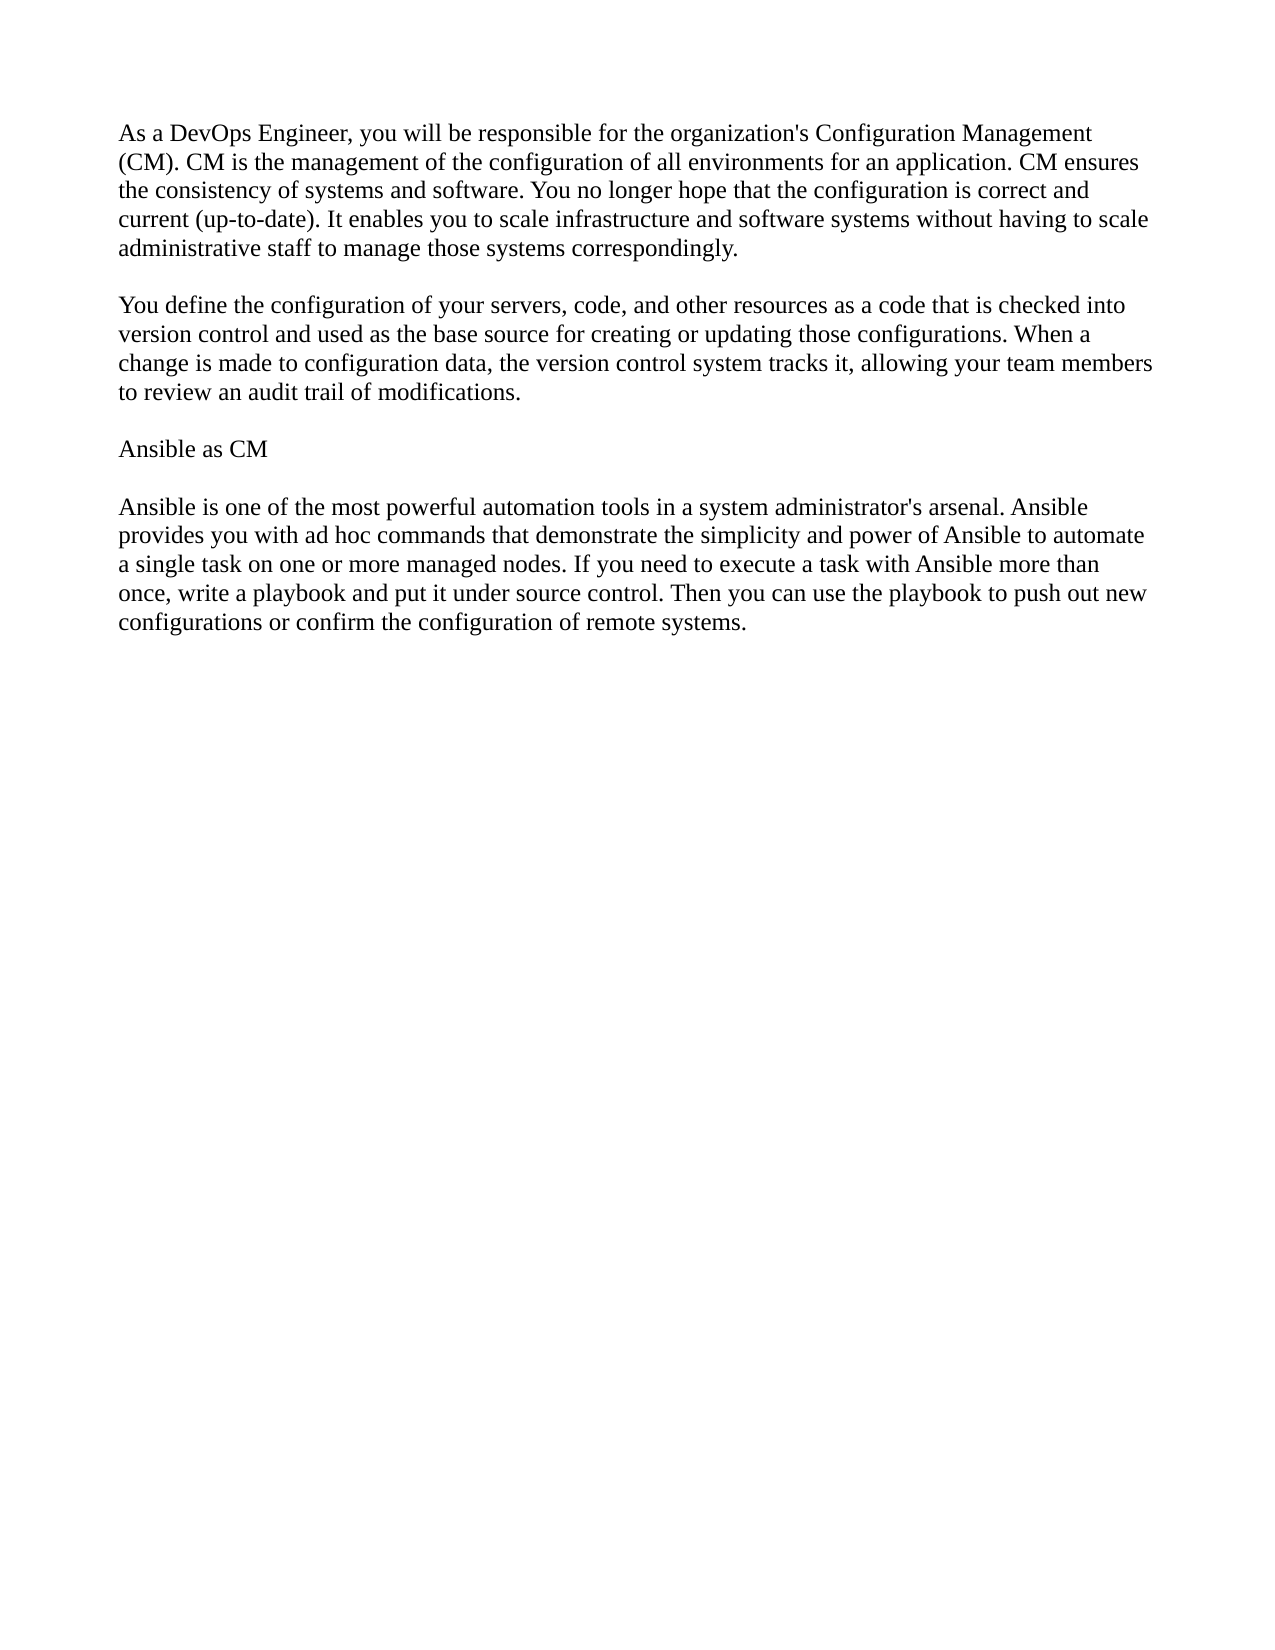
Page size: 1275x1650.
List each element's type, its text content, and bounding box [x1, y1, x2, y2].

text Ansible is one of the most powerful automation tools in a system administrator's arsenal. Ansible provides you with ad hoc commands that demonstrate the simplicity and power of Ansible to automate a single task on one or more managed nodes. If you need to execute a task with Ansible more than once, write a playbook and put it under source control. Then you can use the playbook to push out new configurations or confirm the configuration of remote systems. [118, 492, 1157, 636]
text Ansible as CM [118, 434, 1157, 463]
text As a DevOps Engineer, you will be responsible for the organization's Configuration Management (CM). CM is the management of the configuration of all environments for an application. CM ensures the consistency of systems and software. You no longer hope that the configuration is correct and current (up-to-date). It enables you to scale infrastructure and software systems without having to scale administrative staff to manage those systems correspondingly. [118, 118, 1157, 262]
text You define the configuration of your servers, code, and other resources as a code that is checked into version control and used as the base source for creating or updating those configurations. When a change is made to configuration data, the version control system tracks it, allowing your team members to review an audit trail of modifications. [118, 291, 1157, 406]
